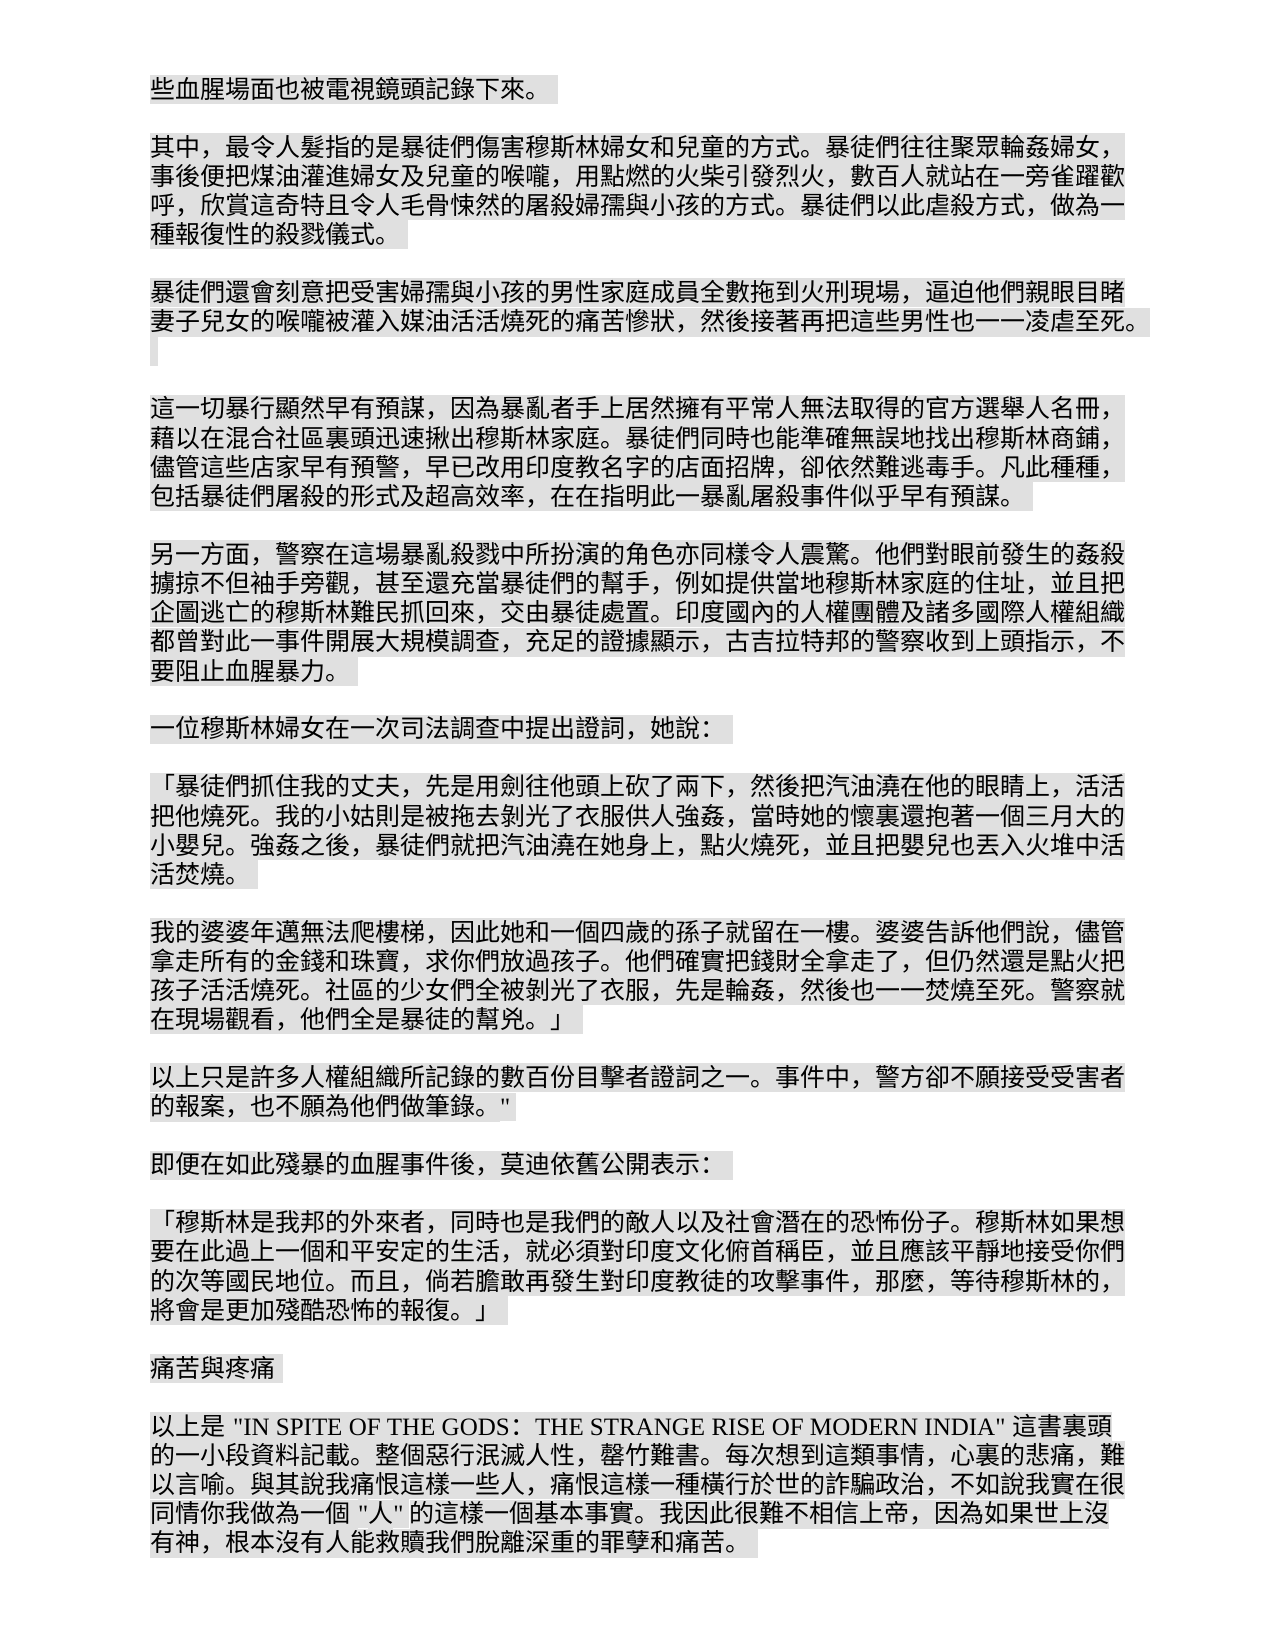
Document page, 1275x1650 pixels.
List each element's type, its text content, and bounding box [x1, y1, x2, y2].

text 卡韓政變 (89)：印度大選啟示錄 陳真 2019. 06. 20. 一篇報導 底下是前天 (6月18日) 聯合報的新聞，標題是："民主失靈？世界最大民主國家逾4成國會議員是刑事犯"。報導指出： 「印度總理莫迪的人民黨，在近日的國會大選中獲得歷史性勝利，但同時也暴露出金錢、權力和政治人物操守問題對於這個世界最大民主國家的影響。據美聯社報導，本屆下議院議員中，43%面臨刑事訴訟，超過四分之一的議員涉及性侵、謀殺或謀殺未遂。 這些議員仍可就任，因為還沒被定罪。印度司法體系積壓了大約三千萬宗案件，審判過程經常拖延數十年。當涉案議員被問到涉及的官司時，總是宣稱遭政敵誣陷。 儘管莫迪2014年競選時誓言清除貪腐，但問題似乎愈來愈糟。從1960年代起，一些印度政治人物開始和黑道掛勾，取得資金和選票。黑道人物有樣學樣，乾脆自己投身政治。檢調官員在選戰期間起出大量賄選財物，總價值高達5億美元，包括1.2億美元的現金，是2014年查獲金額的3倍。 選舉花費愈來愈高，變相鼓勵財力雄厚的黑道人物投入政治。新德里的「媒體研究中心」統計，今年印度各政黨和候選人總共花費86.5億美元打選戰，比5年前高出一倍，一般人根本沒有從政的財力。 分析家表示，另一個貪腐的關鍵原因是印度政黨獲得資助的方式。印度政黨允許接受外國資金，任何公司都可以捐贈任意金額給任何政黨、個人或團體；公司還可以透過選舉債券匿名捐款。捐助者不需公開他們捐助哪個政黨，政黨也不用公開資金來源。」 看見台灣 從印度身上，你就能看見台灣。台灣的假民主真黑金體制及美帝殖民主義之可怕程度如果是1，那麼印度恐怕就是1000 (我們該因此感到慶幸嗎？)。程度雖不同，但本質同一。 一如台海兵戰風險，印度很可能會是中國日後一個具有挑釁實力的心腹大患。2005年，美國國家情報委員會 (National Intelligence Council) 出版一本 "型塑全球未來" (Mapping the Global Future: Report of the National Intelligence Council's 2020 Project) 的研究報告： https://amzn.to/2WSjSeW 這書開宗明義指出： Why India's Relations with the United States and China Will Shape the World in the Twenty-first Century? The likely emergence of China and India as new major global players—similar to the rise of Germany in the 19th century and America in the 20th century—will transform the geopolitical landscape, with impacts potentially as dramatic as those of the previous two centuries. (為何印度和中國與美國的關係將決定 21世紀的面貌？中、印兩國的崛起，成為全球政治新玩家--這很像德國與美國分別在十九世紀和二十世紀的崛起--終將改變地緣政治的風貌，一如前兩個世紀那般影響深遠且戲劇化。) 不過，這部份不是我現在要說的。我只是想說，台灣不會僅僅只是台灣，不會僅僅只是一個島嶼的現在與未來，而是一整個世界局勢的一部份，一個棋子。這棋子究竟能有多少自主作為，究竟如何趨吉避凶抑或放任豺狼橫行，也許將深深影響島嶼居民好幾代人的命運。 因為美國擺明衝著中國而來的 "重返亞洲" 與 "印太戰略"，我對印度向來十分關注，從而也略微有點了解，一直想寫些東西，但千言萬語寫不完，不知從何說起。當主流媒體近乎完全消音或扭曲某些事時，你若提起，哪怕只是提起一些基本事實與普通常識，人們聽在耳裏，也許就會像聽到什麼陰謀論或偏激言論或天方夜譚那樣不足採信。不過，事實就是事實。我所知道的，恐怕都還遠遠不及黑暗事實的千百分之一。 從莫迪說起 就從最近在印度國會大選中再度大獲全勝的印度總理莫迪 (Narendra Modi) 說起吧。莫迪出身 Rashtriya Swayamsevak Sangh (印度國民志願服務團)，簡稱 RSS，是一個鼓吹暴力的印度教準軍事極右組織，視穆斯林為敵，宣揚印度教民族主義，其成員從年幼起便訓練使用刀劍棍棒，灌輸仇視異教徒之思想，屢次發動針對穆斯林之流血衝突，旨在追求建立一個具有極端排它性的 "印度教的印度"，認為那才是 "正港ㄟ印度人" 。泰戈爾曾把這樣一種意識形態斥之為印度種種痛苦問題的 "根源"，指其傷害印度甚鉅。 莫迪一方面是RSS成員，其所屬的 "印度人民黨" (Bharatiya Janata Party，簡稱 BJP)，就是在 RSS 的支持下成立，兩者成員重疊，系出同源，沆瀣一氣，屬 RSS 的政治側翼，而 "世界印度教議會" (簡稱 VHP) 則屬 RSS 的宗教分支，裏頭的 Bajrang Dal (我不知道中文怎麼翻譯) 則是負責武裝攻擊的百萬青年軍。 當年暗殺甘地的兇手，就是 RSS 的成員，至今仍被該組織視為 "印度人的英雄"；種種親美反中、仇視穆斯林的基本論調與熱血沸騰，跟台灣十分相似，動不動就是 "咱勇敢ㄟ印度人"，強調什麼 "正港ㄟ印度人"，排斥所謂外來者。差別只是在於台灣仇中反華但不反穆斯林，也不搞大屠殺。 一如人權紀錄極端可怕的沙烏地阿拉伯是美國所領導的 "民主世界" 成員，印度亦然，它是美國反中的忠實盟友。因此，哪怕它如何瘋狂違反人權，如何姦殺擄掠，如何虐殺異己，如何大規模挑起宗教血腥衝突與仇恨，照樣還是民主世界發光發亮的所謂 "民主燈塔"。 對此你不覺得很離譜嗎？千百倍於中國的人權惡行，卻不為世人所知，而中國的一點雞毛蒜皮小事，比方說根本一點問題也沒有的逃犯條例，卻硬是被西方主流媒體給抹黑得好像什麼人人得而誅之的世界巨大恐怖罪行。 各位整天跟著吶喊自由民主的蠢血沸騰者，不妨把熱血降一下火，不妨先冷靜地細細思量並深入了解所謂民主國家、民主友人、民主世界以及所謂獨裁國家等等等，究竟是什麼樣的真實樣貌，然後再來熱血沸騰也不遲。 阿基米德有句名言說，"給我一個支點，我就能撐起一個地球"。我也有個名言：給我一個主流媒體，我保證能讓你隨時莫名其妙就熱血沸騰。 事實上，莫迪因為鼓吹暴力，屢屢挑起族群血腥衝突事件，許多國際人權機構呼籲將他繩之以法，過去曾遭美國禁止入境，禁令長達九年。可是，當他聲勢鵲起、選上總理後，這位曾經主導一場針對穆斯林的大屠殺、導致兩千多人死亡及十五萬人流離失所的恐怖份子，竟然一夕之間就不恐怖了，變成 "民主同盟" 了。 印度版二二八事件 話說2001年，莫迪擔任印度古吉拉特邦 (Gujarat) 的首長。這地方就是甘地的誕生地。隔年 (2002年) 的2月27日，當地一輛火車莫名起火燃燒，導致車上五十八名印度教徒死亡。至於火苗從何而來，始終缺乏證據。但是，莫迪所領導的地方政府卻一口咬定是穆斯林所為。案發隔天 (2月28日)，莫迪以首長身份帶頭上街抬棺送葬，下令明訂 228 為 "哀悼日"，旋即發動印度版的二二八事件，血洗穆斯林。 一如緬甸軍方之屠殺羅興亞人，莫迪所領導的古吉拉特邦政府及警察，不但不制止屠殺，反而提供暴民各項協助與情資，包括提供人員清單與地址，鼓動暴民血洗穆斯林家庭，甚至抓捕企圖逃走的穆斯林難民，把他們交到暴民手上，任其殺戮、強姦。 諸多證據指向一項疑慮：亦即這個暴民屠殺事件是否有可能籌畫已久，而非臨時起意？比方說，一些穆斯林商店事發前數周就已耳聞風聲，為了安全起見，早已更換招牌，避免被指認穆斯林身份，但依舊遭到暴民極其精準且迅速的洗劫、屠殺與強姦。 恐怖大屠殺持續長達數月之久。根據國際特赦組織和人權觀察組織的各種調查報告與新聞稿，共有兩千多人死亡，傷者無數，數萬個穆斯林家庭被燒毀，大約十五萬人失去家園。許多暴民就是 RSS、印度人民黨 (BJP) 或 "世界印度教議會" (VHP) 的成員。 事件至今已17年，除了零星幾位個案極其緩慢的司法樣板作業外，沒有任何兇手受到法律制裁。十年後 (2012年)，根據國際特赦組織的報告，仍有兩萬多名當年受害者棲居帳蓬，無家可歸，卻旋即遭到印度政府的驅離。 有一本書叫做 "IN SPITE OF THE GODS：THE STRANGE RISE OF MODERN INDIA"，作者叫 EDWARD LUCE，是美國 "金融時報" 的資深記者，於暴亂事件前後那幾年 (2001-2005) 派駐印度。這裏可以下載全書： https://bit.ly/2WTSrRK 書中有一章，簡略描述了屠殺經過。我約略轉述其中幾段 (158頁至160頁) 如下： "2002年，發生在古吉拉特邦的的高德拉（Godhra）暴亂屠殺，事實上直接延續1992年 (印度古城) 阿約提亞 (Ayodhya) 的清真寺被人民黨 (BJP) 所發動的暴民鏟平事件，至於2002年2月27日的高德拉火燒車事件，導致五十八名隸屬 VHP 的印度教徒之死亡，則是一個導火線。 這些印度教徒此行的任務之一，就是要求印度政府在被摧毀的清真寺土地上改建印度教寺廟。高德拉火車站附近有個人口眾多的穆斯林社區，許多居民就在火車站當小販或苦力以維持生計。他們表明，過去數周來經常遭到印度教徒的辱罵與挑釁。 印度政府對事件進行了調查，仍無法找到車廂著火原因。但是莫迪所領導的地方政府，卻在事件後逕自宣布228為哀悼日，並且在古吉拉特邦最大的城市街道上為死者送葬，公然煽動暴力，於是數千名印度教徒旋即包圍了城市中每個穆斯林社區，發動攻擊。 血腥證詞 暴亂殺戮方興未艾之際，莫迪發表談話，指稱這場暴亂屠殺只是一種「很自然」的反應，並引用牛頓第三定律說，「每一個力量，都會引起一個具有同等力道的反作用力」。這話無異鼓勵更多殺戮。問題是，莫迪所鼓動的所謂「反作用力」卻完全不成比例。在莫迪的鼓動下，一波波更加殘暴的血腥殺戮迅即在整個城邦蔓延開來，許多目擊者留下證詞，一些血腥場面也被電視鏡頭記錄下來。 其中，最令人髮指的是暴徒們傷害穆斯林婦女和兒童的方式。暴徒們往往聚眾輪姦婦女，事後便把煤油灌進婦女及兒童的喉嚨，用點燃的火柴引發烈火，數百人就站在一旁雀躍歡呼，欣賞這奇特且令人毛骨悚然的屠殺婦孺與小孩的方式。暴徒們以此虐殺方式，做為一種報復性的殺戮儀式。 暴徒們還會刻意把受害婦孺與小孩的男性家庭成員全數拖到火刑現場，逼迫他們親眼目睹妻子兒女的喉嚨被灌入媒油活活燒死的痛苦慘狀，然後接著再把這些男性也一一凌虐至死。 這一切暴行顯然早有預謀，因為暴亂者手上居然擁有平常人無法取得的官方選舉人名冊，藉以在混合社區裏頭迅速揪出穆斯林家庭。暴徒們同時也能準確無誤地找出穆斯林商鋪，儘管這些店家早有預警，早已改用印度教名字的店面招牌，卻依然難逃毒手。凡此種種，包括暴徒們屠殺的形式及超高效率，在在指明此一暴亂屠殺事件似乎早有預謀。 另一方面，警察在這場暴亂殺戮中所扮演的角色亦同樣令人震驚。他們對眼前發生的姦殺擄掠不但袖手旁觀，甚至還充當暴徒們的幫手，例如提供當地穆斯林家庭的住址，並且把企圖逃亡的穆斯林難民抓回來，交由暴徒處置。印度國內的人權團體及諸多國際人權組織都曾對此一事件開展大規模調查，充足的證據顯示，古吉拉特邦的警察收到上頭指示，不要阻止血腥暴力。 一位穆斯林婦女在一次司法調查中提出證詞，她說： 「暴徒們抓住我的丈夫，先是用劍往他頭上砍了兩下，然後把汽油澆在他的眼睛上，活活把他燒死。我的小姑則是被拖去剝光了衣服供人強姦，當時她的懷裏還抱著一個三月大的小嬰兒。強姦之後，暴徒們就把汽油澆在她身上，點火燒死，並且把嬰兒也丟入火堆中活活焚燒。 我的婆婆年邁無法爬樓梯，因此她和一個四歲的孫子就留在一樓。婆婆告訴他們說，儘管拿走所有的金錢和珠寶，求你們放過孩子。他們確實把錢財全拿走了，但仍然還是點火把孩子活活燒死。社區的少女們全被剝光了衣服，先是輪姦，然後也一一焚燒至死。警察就在現場觀看，他們全是暴徒的幫兇。」 以上只是許多人權組織所記錄的數百份目擊者證詞之一。事件中，警方卻不願接受受害者的報案，也不願為他們做筆錄。" 即便在如此殘暴的血腥事件後，莫迪依舊公開表示： 「穆斯林是我邦的外來者，同時也是我們的敵人以及社會潛在的恐怖份子。穆斯林如果想要在此過上一個和平安定的生活，就必須對印度文化俯首稱臣，並且應該平靜地接受你們的次等國民地位。而且，倘若膽敢再發生對印度教徒的攻擊事件，那麼，等待穆斯林的，將會是更加殘酷恐怖的報復。」 痛苦與疼痛 以上是 "IN SPITE OF THE GODS：THE STRANGE RISE OF MODERN INDIA" 這書裏頭的一小段資料記載。整個惡行泯滅人性，罄竹難書。每次想到這類事情，心裏的悲痛，難以言喻。與其說我痛恨這樣一些人，痛恨這樣一種橫行於世的詐騙政治，不如說我實在很同情你我做為一個 "人" 的這樣一個基本事實。我因此很難不相信上帝，因為如果世上沒有神，根本沒有人能救贖我們脫離深重的罪孽和痛苦。 痛苦 (suffering) 旁人無法代為承受，只能祈求上天憐憫。但是，疼痛 (pain) 卻很具體，只是一種神經生理反應，卻帶來肉體莫大的折磨。我因此從小有個很深的心願，要是世上的一切疼痛可以量化，可以累積，然後可以全數轉移，我很希望能夠承受世上一切疼痛的總和。若能如此，我一定不會覺得疼痛，而且會很開心才對。但我知道，這種心願永無實現的可能，只是一場美麗空話，就好像我常想摘幾顆星給不管是誰的小孩玩一樣。 印太民主同盟？ 最近印度國會大選，莫迪一如過往，再度推出許多恐怖份子參選，其中一位特別惡名昭彰，名叫 Pragya Singh Thakur，是位女性，是個貨真價實的恐怖份子，曾於2008年，針對穆斯林社區及各地清真寺，策畫印度馬萊岡 (Malegaon) 城市的連環爆炸案，奪取十數條人命。不但至今逍遙法外，而且這回國會大選，竟然還以壓倒性票數獲勝。 由此也可以看出，印度在所謂民主外衣下，整個社會朝向一種強調某種自我認同的極端化；只要打著反中、反穆斯林、"捍衛正港ㄟ印度人" 的口號，往往就能囊括大多數選票。一如台灣的民進黨，印度政客們同時也熱烈響應美國旨在圍堵與消滅中國的 "印太戰略"，不斷對民眾洗腦，造謠渲染事實上根本不存在的中國侵略威脅，不斷加強和美國的 "反中" 同盟關係，以便從美方獲得更多藉以掠奪個人權位與私利的政治保障。 你看，這兩年來，民進黨幾乎每天不斷附和美國的 "印太戰略"，每天高歌民主與人權，動輒就說什麼惟有加入印太戰略，才能捍衛台灣與世界的民主自由與人權云云。就在這個月初 (六月二日)，蔡英文又在講什麼 "印太" 了。她說： 「台灣民主自由是世界公認。如果台灣守不住，民主自由也就守不住，現在的台灣已經不是兩岸關係裡頭的台灣，而是印太地區的台灣。現在，我們當一個台灣人已經比較有尊嚴。」 報上說，蔡英文此話一出，立即引起現場民眾同聲歡呼附和。這類民主鳥話，特別是在校園，更是反應熱烈。在這樣一個徹底封閉的小島上，洗腦威力之強大，若非身處島嶼之中，實難想像。在這島上，不管多麼荒唐離譜的謊言，不管多麼違反事實的陳述，照樣能洗進幾乎每個人 (特別是年輕人) 的腦子裏，進而跟著朗朗上口。極少數對之稍有異議者，就會變成眾矢之的，全民公敵。 前些日子 (六月四日)，蔡英文和前駐日美軍司令Edward A. Rice見面，再三保證台灣將會「持續為印太戰略貢獻心力，共同維護民主自由」。可以說幾乎無時無刻，綠營及其一大票走狗們，就像壞掉的唱盤那樣，不斷反覆播放類似論調。例子俯拾皆是，例如蔡英文的什麼 "想想論壇" 寫著：「台灣和印度都是民主國家，雙方存在著民主價值與民主制度上的自然親近感」，所以雙方應密切合作，打擊中國獨裁，捍衛民主與自由云云。 再舉個例，2007年時，阿扁仍當權，游錫堃擔任民進黨主席，接見印度國會議員訪問團時，致詞表示「肯定印度民主發展與經濟崛起的雙頭並進，反觀中國雖然經濟起飛，但其獨裁政權卻帶來很大的威脅。」並說：「近年來，中印兩國經濟發展表現亮眼，卻有極大差異，其中印度是一個民主國家，而中國卻是一個獨裁國家，其經濟發展對於亞太地區的和平毫無幫助，帶來很大的威脅」。 或是像綠油油的《民報》，最近甚至大力歌頌印度剛落幕的國會大選是「偉大、神聖的民主」，它如此寫道： 「當今的獨裁中國政權，已經不只是禍害自己的國民而已，它正迅速地用其巨額金錢滲透、摧毀全世界的民主和經濟體制！獨裁政權的經濟越發達，越對自由世界構成威脅，只有像印度這種民主體制下的大國經濟發展，才能促使世界經濟的良性發展和競爭。印度人民用選舉來捍衛自己神聖的權利，其智慧遠超中國的御用文人們。僅僅這一點，就是偉大的印度，偉大的印度人民！絕對超過中國，超過中國人！」 我常納悶，這究竟是無知還是無恥？真的有人這麼無知嗎？還是無恥透了頂？並且以為大家全是腦殘或不識字？所以隨便他們胡扯瞎掰？ 你知道印度選舉是怎麼選的嗎？特別是莫迪的印度人民黨 (BJP)，更是惡行昭彰，暴力橫行；造謠抹黑及全面性的假新聞及做票那就不用說了，基本上就是一種槍口下的選舉：暴力私刑不斷，跺手跺腳、法外處決、綁架殺人，性侵婦孺，各種威脅恐嚇，罄竹難書。看你是要命還是要自主投票？稍有不慎，小命難保。至於買票賄選或期約賣官等等等，基本上就是一種選舉常態。 人民的一般生活更是無端困苦，財富全被政客與財團掠奪。舉個例，各位去過印度就知道，你必須隨時買瓶裝水或礦泉水喝，否則健康難保，因為水源太髒太可怕了。這也說明了為何印度的新生兒死亡率那麼高的主要原因之一，大多出於水源污染，致病而死。可是，你知道為什麼印度政府始終不改善飲水基本衛生安全嗎？因為礦泉水或瓶裝水公司往往由財團及政客掌控，藉以賺取暴利。 我其實很不想講這些，因為印度之為惡程度，遠遠超過這些 "小事" 幾百萬倍之可怕。 仇恨 在21世紀的今天，在大多數國家裏面，你很少會見到像印度這樣一種由政府所組織動員的大屠殺；政權背後的撐腰者就是美國。只要你仇中反華，看你要怎姦殺擄掠都沒關係，照樣是偉大的民主國家。反之，就是萬惡的獨裁政權。 一位印度專欄作家 S.K. Pande，曾寫了幾篇文章，說明莫迪和美國的關係之密切程度，猶如當年入侵伊拉克時英國首相布萊爾和美國總統布希之密切；只是這回的打擊對象不是伊拉克，而是中國。他並指出，整個印度政壇充斥著 CIA與美國各方勢力代理人，而這些人跟 RSS 的關係特別密切。 印度有一位專門研究 RSS、非常著名的學者 Desh Raj Goyal，年少時曾加入 RSS，更進一步指證歷歷說明印度這股主流勢力和 CIA千絲萬縷的關係。印度最高法院於2014年亦曾判決，BJP及其它政黨違法接受外國勢力的金援與賄賂，並特別指出 CIA 往往透過經援所謂學術研究、文化與宗教活動及各種志工營隊或企業等等活動，掩人耳目，藉以在它國境內從事洗腦與顛覆活動。 重點是，一般人知道以上這一切嗎？不但不知道，而且還真以為什麼捍衛民主自由，還真以為台灣好棒好偉大，加入這樣一個維護什麼民主自由的偉大陣營。 2017年的 8月15日，適逢印度獨立70周年。然而就在當時，印軍入侵中國邊界，雙方對峙長達數月之久。在某個廣場上，面對數萬群眾，莫迪提出一個口號叫做「打造新印度」。莫迪說，「新印度就是要反恐，並且要積極和美國等國家一起併肩作戰，打擊恐怖主義」。可是，印度最大的恐怖主義根源，不就是莫迪及其所屬的 RSS 和 BJP 長年所倡導的種種排它性思想嗎？ 莫迪還說，在「新印度」之中，貪污腐敗「將沒有容身之處」。這其實就跟吃銅吃鐵無所不貪的民進黨高喊清廉是一樣的意思。 莫迪的「新印度」，事實上就是我上面所描述的這樣一種由 RSS所主導的印度：仇中反華反穆斯林，貪污腐敗，泯滅人性，顛倒是非黑白，乃至兄弟血腥相殘。 大家要以為台灣不會走上那樣一種極端。各位不妨看看二戰時的烏克蘭和波蘭之內部族群血腥相殘 (強烈推薦 Wojciech Smarzowski 所導演的 Volhynia，台譯 "仇恨")，不妨看看科索沃，看看塞爾維亞，看看南斯拉夫，看看這一切被西方外來勢力所挑起的兄弟相殘之極端血腥以及極端令人訝異。帝國勢力入侵，刻意操弄族群對立，而仇恨居然可以這樣就被憑空大量製造出來，進而無限氾濫。 操弄高手與最終解決方案 莫迪表示，在自由的「新印度」裏頭，絕不容許打著「信仰」的旗號從事暴力活動。可是，這樣一種宗教極端主義的暴力行徑，恰恰是莫迪所專長。莫迪還說：「我們必須下定決心，在2022年之前實現印度『自由戰士』（指聖雄甘地）的夢想。」很可笑吧，在甘地的誕生地一手製造印度版228大屠殺的就是莫迪。 莫迪的政治同夥，同時也是 VHP 的總書記 Praveen Togadia，在談到莫迪所發動的這場針對穆斯林的大屠殺時，竟然如此說道：「穆斯林的暴力氾濫，那是因為我們的國家追隨甘地，縱容所致。因此，我們不再需要甘地。」上面提到的那位由莫迪提名、數年前曾製造連環爆炸案殺死十數條人命的恐怖份子 Pragya Singh Thakur，甚至還多次讚揚殺害甘地的兇手是「真正的愛國者」。 跟台灣一樣，這些政客也深獲印度年輕人喜歡，並且也有著一群太陽花式 "覺醒青年"，也是很喜歡砸銅像。砸誰的銅像呢？就是甘地；把甘地砍頭或毀容。為什麼？因為他們認為甘地不愛印度，是穆斯林的同路人，是印度教的叛徒。 你必須明白，這些政客雖然壞，但他們一點都不笨，他們全是政治操弄的高手，講的是一套，做的又是另一套，而且人前人後言行不一，一如台灣之人渣政客們，十分精於操弄。 有位印度導演叫做 Rakesh Sharma，拍了一部長達三個半小時的記錄片 "Final Solution" (最終解決方案)，詳實記錄與調查採訪莫迪在 2002 年所發動的那場大屠殺。"最終解決方案" 一詞取自納粹針對猶太人的種族滅絕計畫，導演藉以指稱類似莫迪所代表的那樣一種盛行於印度的主流勢力，排斥所謂異族或異己或外來者與後來者，並以自身認同為傲，一如納粹一般。 我沒看這片子，但我知道這位導演講了一些話，他說，諸多跡象與證據顯示，該場大屠殺是莫迪政府及其政黨所幕後策動；姦殺擄掠的背後，更有著這樣一種主流意識形態：亦即對自身認同充滿 "驕傲"，強調一種 "正宗" 或 "正港ㄟ" 、土生土長的印度人認同；不但宗教必須正港，文化、政治、地域與語言也必須正港，強調建立一種 "真正的" 印度本土政權，否則就是不愛印度，是印度之敵。 因此，對穆林與基督教等等 "後來者"、"外來者" 或 "侵入者" 乃至鄰近的中國充滿敵意，認為這些人事物都是 "最終" 必須 "解決" 的對象。在 "最終解決" 來到之前，這些有毒有害的人事物，都不應該跟正港的印度人享有同等資源與權利地位。例如，政府曾經集體驅逐數百名穆斯林學生，強迫他們轉學到偏遠地區，因為他們沒有資格跟正港的印度人享有同樣的教育資源或醫療資源。 導演還說，這些政客及其文化代言人極為擅於利用新聞事件加以政治操弄，騙取選票，更是廣獲年輕族群的熱烈支持。 結尾：特別為 half-witted 而寫 我這文章，算一算九千多字，花了我兩個夜診後極其疲憊的夜晚。頭腦昏沉，詞不達意，但我若不踩煞車，別說九千字，九萬字我都能一直寫下去。因為眼睛有事，現在寫東西特別吃力，但我能做的也就是這些了。 這跟韓國瑜有什麼關係嗎？當然有關係，但我當然不是為了他或僅僅為了一個選舉而寫，而是特別為了維根斯坦所說的那些 "half-witted" 而寫。"half-witted" 就是指一個人僅僅只有一半的智能，翻譯成大白話就是腦殘。腦殘者往往特別會以為自己很有自主判斷力，具有什麼獨立思考的能力。 今天晚餐時，學姊提到說有個國中生當面嗆罵韓國瑜。那學生說韓國瑜 "很可笑"，竟然想選總統，"只會向中央申請一些奇奇怪怪的經費 (指防治登革熱)"；這學生還烙英文說這樣只會傷害韓國瑜的什麼 "reputation"。我的天啊！不要拉我，我真的很想去撞牆。 我跟學姊說，大多數人其實只能被洗腦，所以良善的政權應該盡量把持洗腦的權柄與媒體，才能使人、使社會走上正途。至於所謂獨立思考的能力，我以前以為那是一種眾人都能培養的能力，但我現在不這麼想了。我認為那是天才的特徵，僅僅屬於極少數聰慧者。 至於一般人，你恐怕只能直接告訴他答案，然後再來教他怎麼演算出某個答案來，你很難期待每個人能夠培養出獨立思考能力。人們其實連思考都不會，更不用說什麼獨立思考了。 最近看到一個漫畫很好笑，上面寫著："千萬不要小看一大群白癡的威力。" 我因此為 half-witted 而寫，看看能不能幫忙填滿這一大群人另一半消失的腦子。 [150, 75, 1125, 1558]
